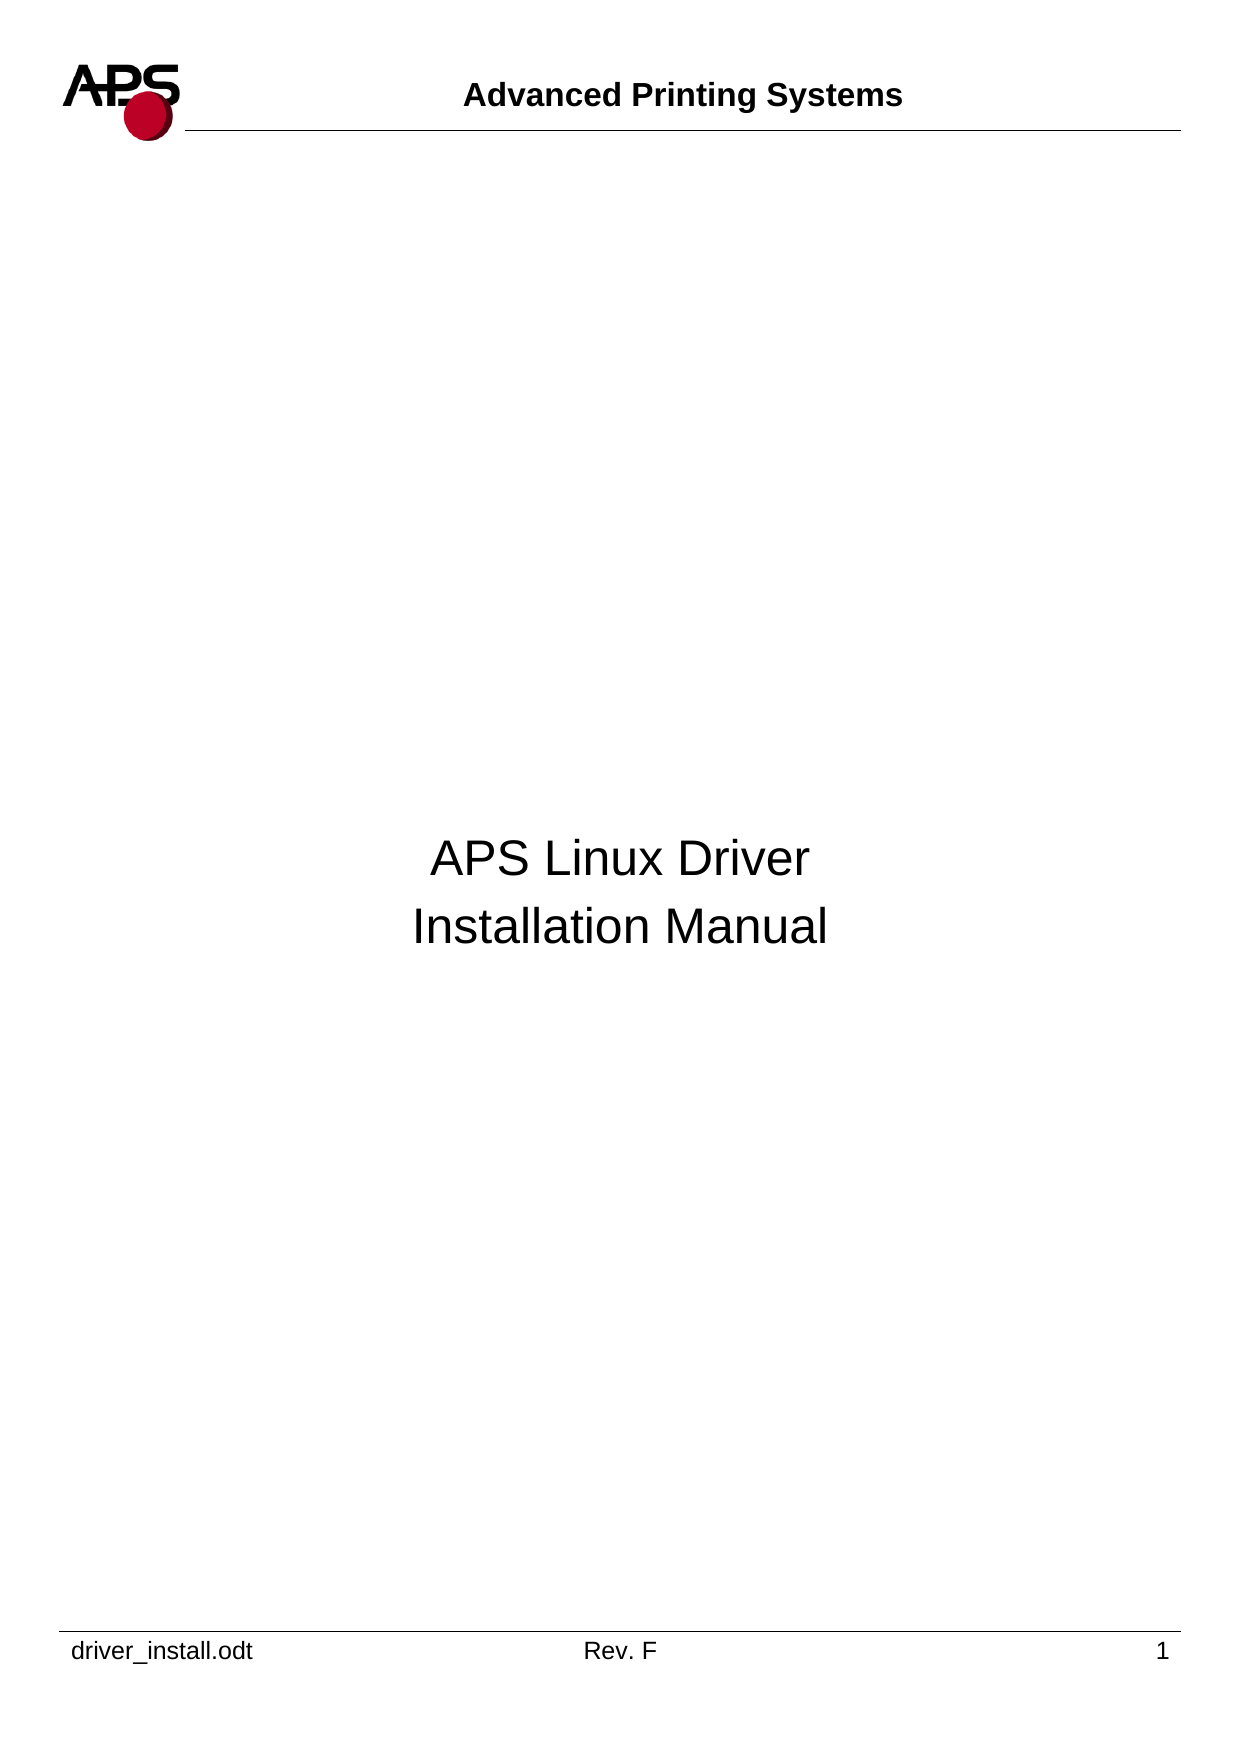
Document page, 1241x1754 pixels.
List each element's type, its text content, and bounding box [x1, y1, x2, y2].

picture [59, 59, 186, 147]
text Installation Manual [59, 898, 1181, 954]
text APS Linux Driver [59, 830, 1181, 886]
